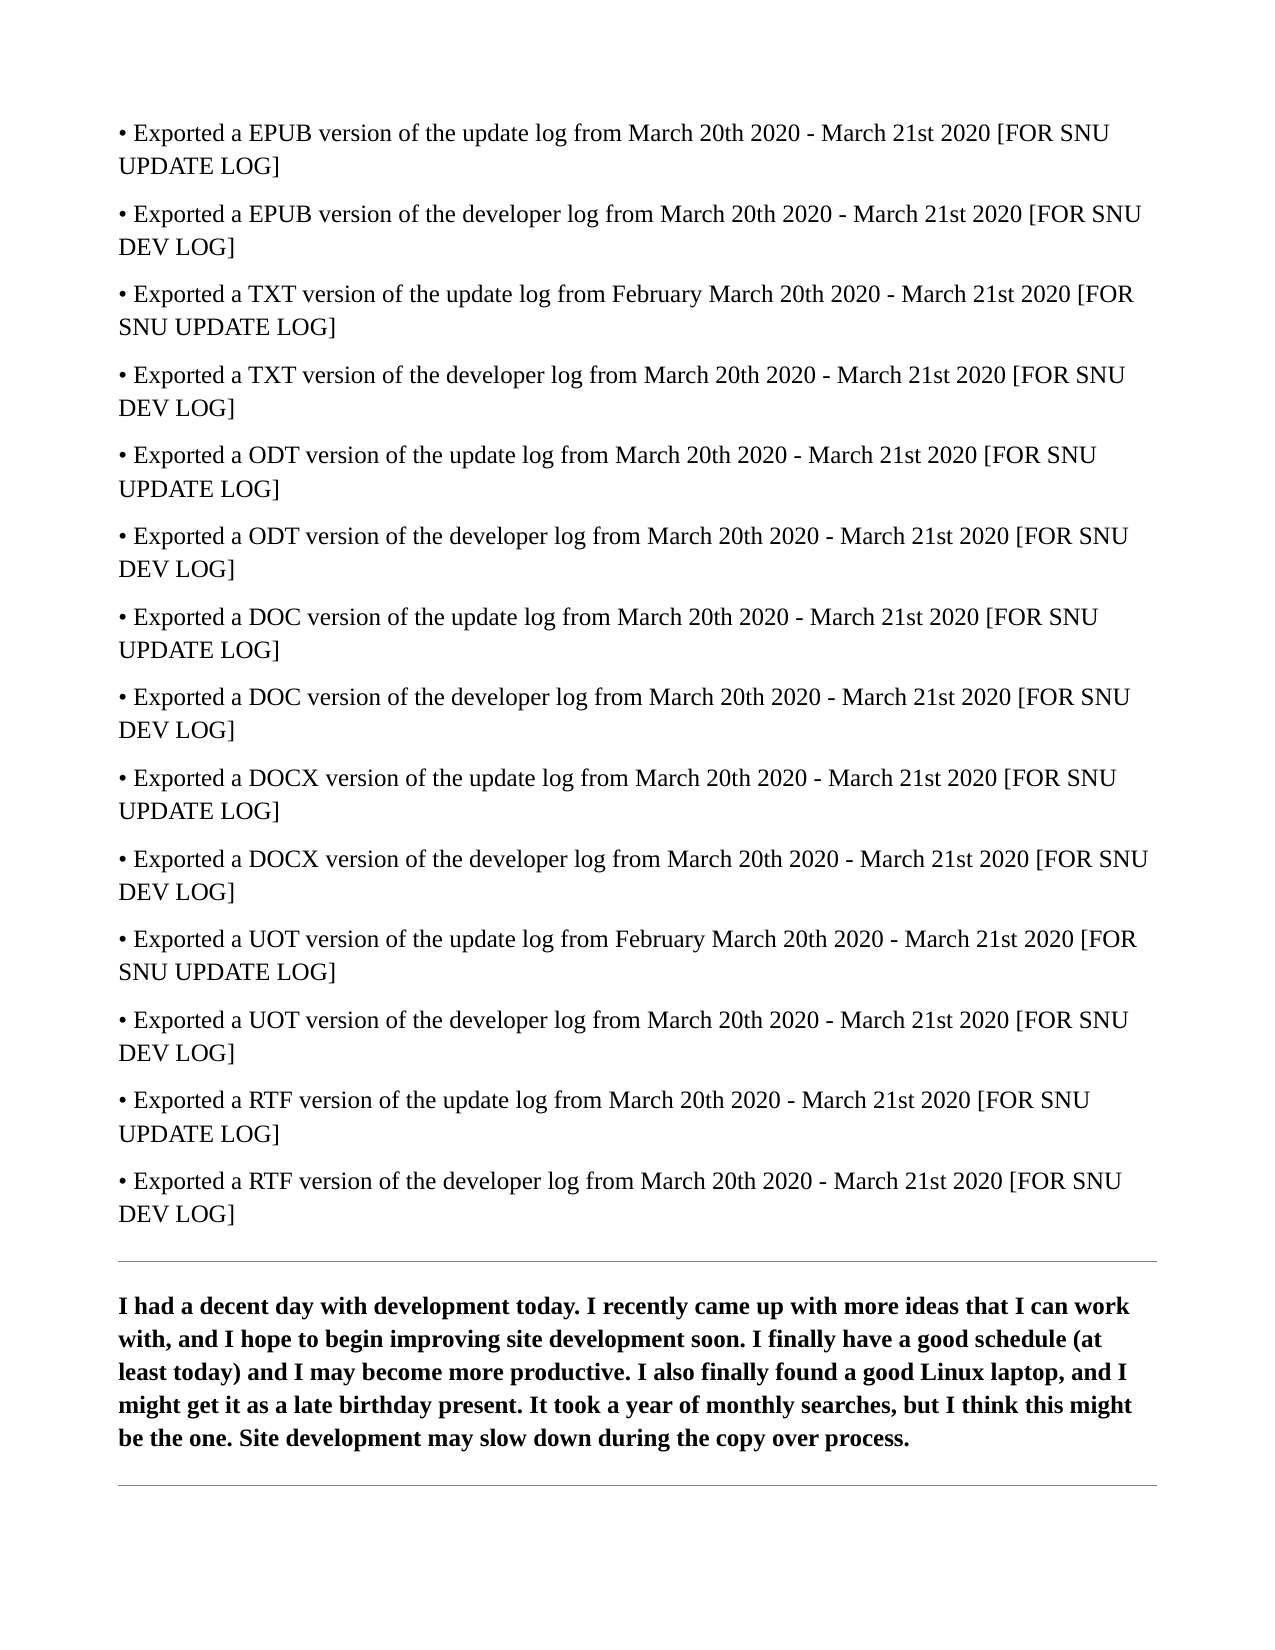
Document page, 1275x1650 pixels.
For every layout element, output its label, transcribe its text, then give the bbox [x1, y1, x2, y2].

text • Exported a DOCX version of the update log from March 20th 2020 - March 21st 2020 [FOR SNU UPDATE LOG] [118, 763, 1157, 825]
text • Exported a TXT version of the developer log from March 20th 2020 - March 21st 2020 [FOR SNU DEV LOG] [118, 360, 1157, 422]
text • Exported a DOC version of the update log from March 20th 2020 - March 21st 2020 [FOR SNU UPDATE LOG] [118, 602, 1157, 664]
text • Exported a RTF version of the developer log from March 20th 2020 - March 21st 2020 [FOR SNU DEV LOG] [118, 1166, 1157, 1228]
text • Exported a ODT version of the update log from March 20th 2020 - March 21st 2020 [FOR SNU UPDATE LOG] [118, 441, 1157, 502]
text • Exported a EPUB version of the developer log from March 20th 2020 - March 21st 2020 [FOR SNU DEV LOG] [118, 199, 1157, 261]
text • Exported a UOT version of the developer log from March 20th 2020 - March 21st 2020 [FOR SNU DEV LOG] [118, 1005, 1157, 1067]
text • Exported a RTF version of the update log from March 20th 2020 - March 21st 2020 [FOR SNU UPDATE LOG] [118, 1086, 1157, 1147]
text • Exported a DOCX version of the developer log from March 20th 2020 - March 21st 2020 [FOR SNU DEV LOG] [118, 844, 1157, 906]
text • Exported a UOT version of the update log from February March 20th 2020 - March 21st 2020 [FOR SNU UPDATE LOG] [118, 924, 1157, 986]
text • Exported a EPUB version of the update log from March 20th 2020 - March 21st 2020 [FOR SNU UPDATE LOG] [118, 118, 1157, 180]
text I had a decent day with development today. I recently came up with more ideas that I can work with, and I hope to begin improving site development soon. I finally have a good schedule (at least today) and I may become more productive. I also finally found a good Linux laptop, and I might get it as a late birthday present. It took a year of monthly searches, but I think this might be the one. Site development may slow down during the copy over process. [118, 1291, 1157, 1452]
text • Exported a TXT version of the update log from February March 20th 2020 - March 21st 2020 [FOR SNU UPDATE LOG] [118, 279, 1157, 341]
text • Exported a DOC version of the developer log from March 20th 2020 - March 21st 2020 [FOR SNU DEV LOG] [118, 682, 1157, 744]
text • Exported a ODT version of the developer log from March 20th 2020 - March 21st 2020 [FOR SNU DEV LOG] [118, 521, 1157, 583]
